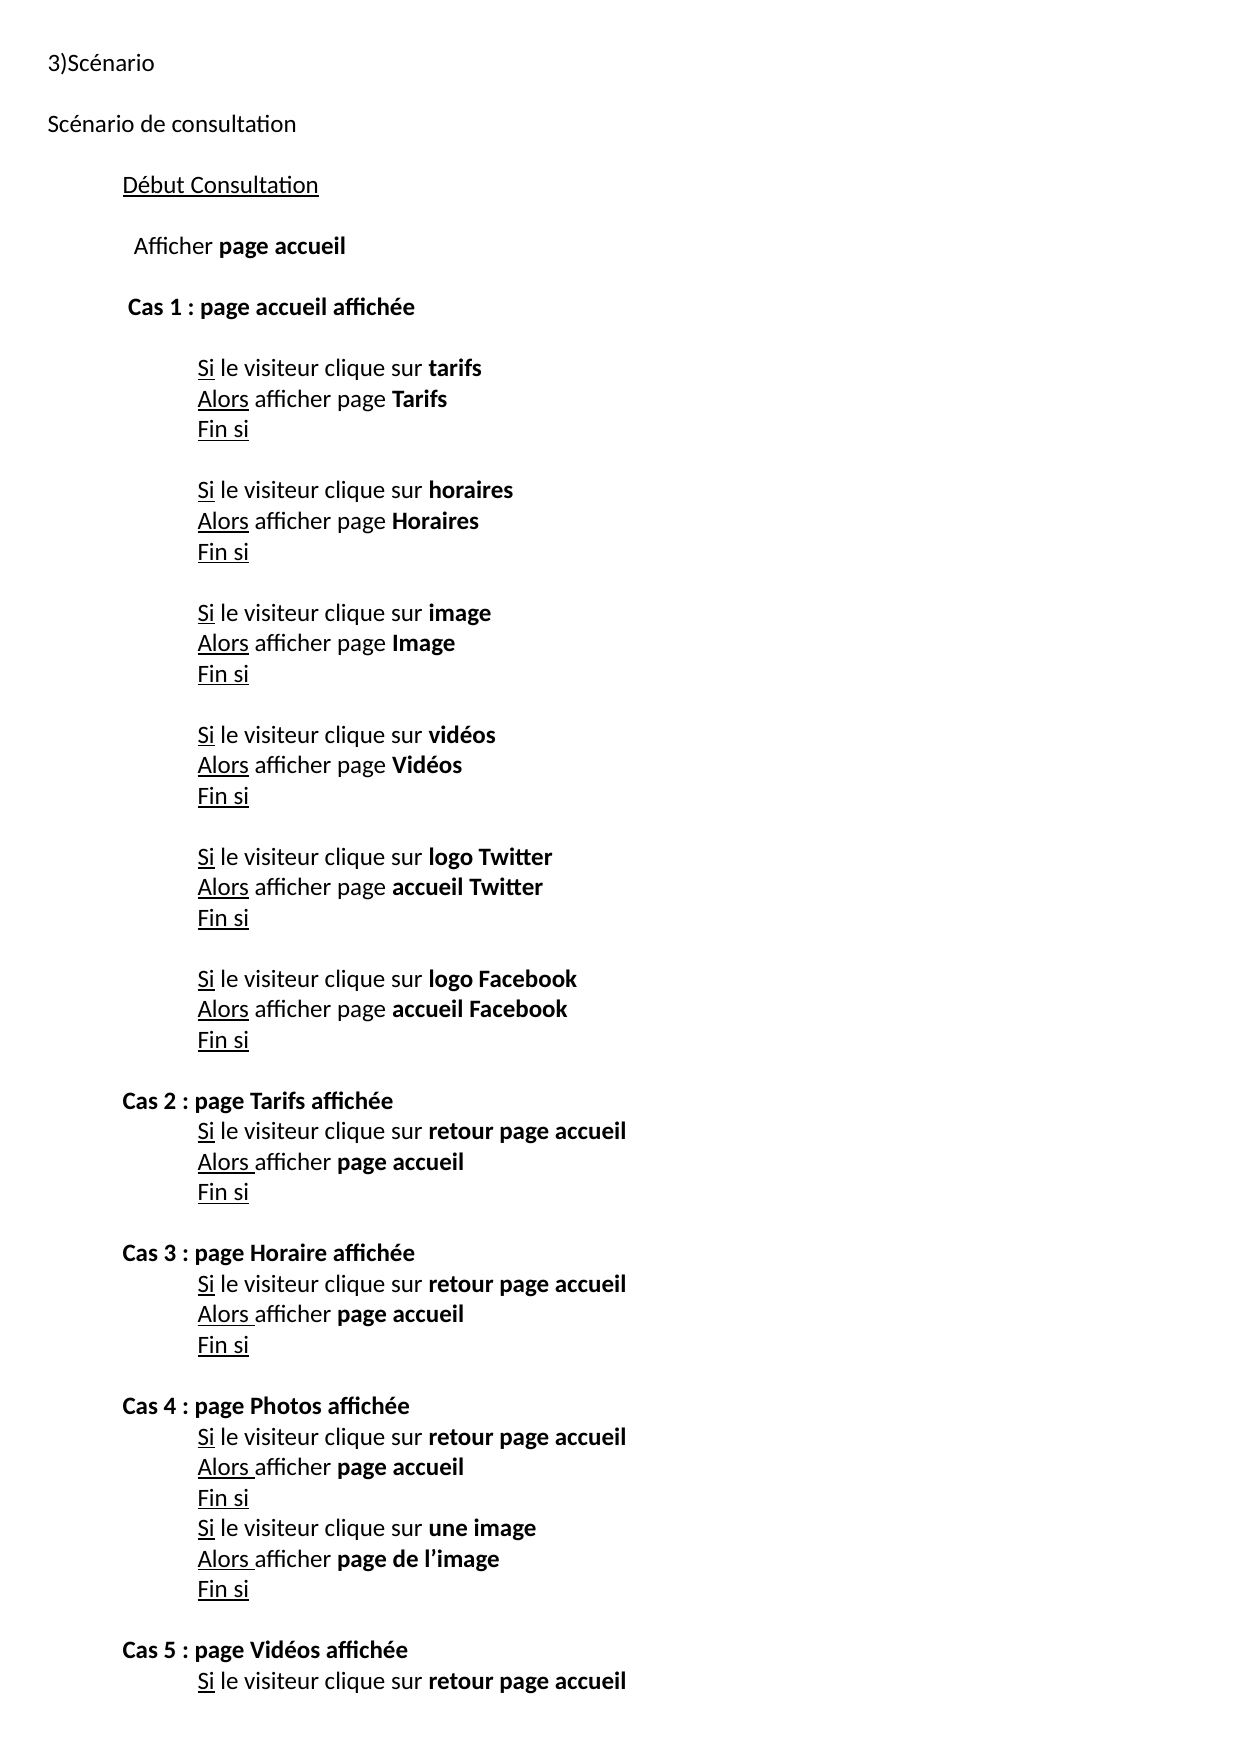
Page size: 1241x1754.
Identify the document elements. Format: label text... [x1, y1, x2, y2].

text Si le visiteur clique sur horaires [47, 474, 1193, 505]
text Si le visiteur clique sur logo Facebook [47, 963, 1193, 993]
text Fin si [47, 780, 1193, 810]
text Fin si [47, 1482, 1193, 1512]
text Cas 2 : page Tarifs affichée [47, 1085, 1193, 1116]
text Si le visiteur clique sur image [47, 597, 1193, 627]
text 3)Scénario [47, 47, 1193, 78]
text Si le visiteur clique sur logo Twitter [47, 841, 1193, 871]
text Alors afficher page Horaires [47, 505, 1193, 536]
text Alors afficher page accueil Facebook [47, 993, 1193, 1024]
text Si le visiteur clique sur retour page accueil [47, 1421, 1193, 1451]
text Fin si [47, 536, 1193, 566]
text Si le visiteur clique sur retour page accueil [47, 1268, 1193, 1299]
text Alors afficher page accueil Twitter [47, 871, 1193, 902]
text Fin si [47, 1573, 1193, 1604]
text Fin si [47, 658, 1193, 688]
text Fin si [47, 413, 1193, 444]
text Cas 4 : page Photos affichée [47, 1390, 1193, 1421]
text Fin si [47, 1024, 1193, 1054]
text Si le visiteur clique sur tarifs [47, 352, 1193, 383]
text Fin si [47, 1329, 1193, 1360]
text Alors afficher page Tarifs [47, 383, 1193, 413]
text Début Consultation [47, 169, 1193, 200]
text Scénario de consultation [47, 108, 1193, 139]
text Fin si [47, 1177, 1193, 1207]
text Fin si [47, 902, 1193, 932]
text Si le visiteur clique sur une image [47, 1512, 1193, 1543]
text Alors afficher page Vidéos [47, 749, 1193, 780]
text Alors afficher page accueil [47, 1146, 1193, 1177]
text Alors afficher page accueil [47, 1451, 1193, 1482]
text Cas 3 : page Horaire affichée [47, 1238, 1193, 1268]
text Alors afficher page de l’image [47, 1543, 1193, 1573]
text Alors afficher page accueil [47, 1299, 1193, 1329]
text Si le visiteur clique sur retour page accueil [47, 1665, 1193, 1695]
text Si le visiteur clique sur retour page accueil [47, 1116, 1193, 1146]
text Cas 5 : page Vidéos affichée [47, 1634, 1193, 1665]
text Cas 1 : page accueil affichée [47, 291, 1193, 322]
text Si le visiteur clique sur vidéos [47, 719, 1193, 749]
text Afficher page accueil [47, 230, 1193, 261]
text Alors afficher page Image [47, 627, 1193, 658]
